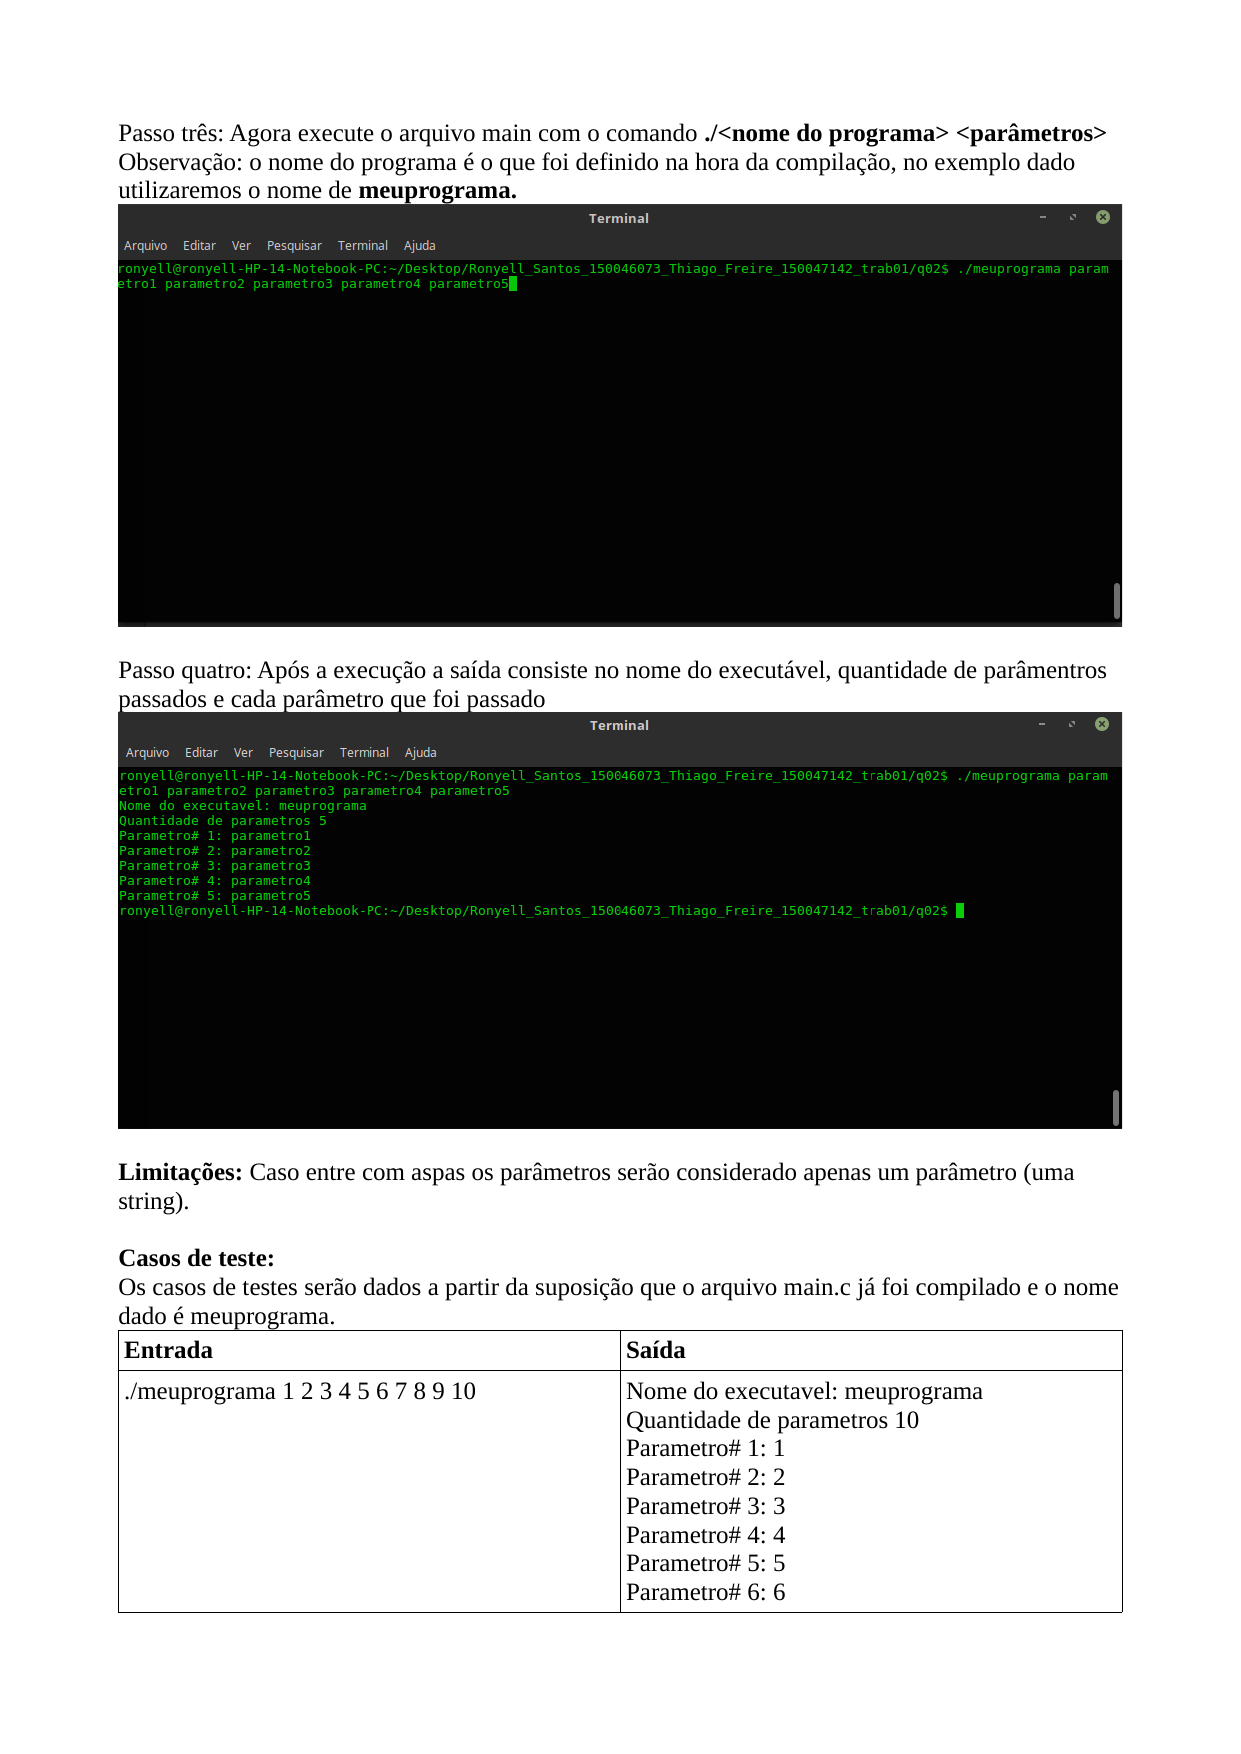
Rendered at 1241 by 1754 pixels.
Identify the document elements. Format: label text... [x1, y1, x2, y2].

text Limitações: Caso entre com aspas os parâmetros serão considerado apenas um parâmetro (uma string). [118, 1157, 1122, 1215]
table_cell ./meuprograma 1 2 3 4 5 6 7 8 9 10 [119, 1371, 620, 1612]
table_cell Nome do executavel: meuprograma Quantidade de parametros 10 Parametro# 1: 1 Parametro# 2: 2 Parametro# 3: 3 Parametro# 4: 4 Parametro# 5: 5 Parametro# 6: 6 [621, 1371, 1122, 1612]
picture [118, 712, 1123, 1129]
table_header Saída [621, 1331, 1122, 1370]
text Casos de teste: [118, 1243, 1122, 1272]
picture [118, 204, 1123, 627]
text Observação: o nome do programa é o que foi definido na hora da compilação, no exemplo dado utilizaremos o nome de meuprograma. [118, 147, 1122, 204]
text Passo três: Agora execute o arquivo main com o comando ./<nome do programa> <parâmetros> [118, 118, 1122, 147]
text Passo quatro: Após a execução a saída consiste no nome do executável, quantidade de parâmentros passados e cada parâmetro que foi passado [118, 655, 1122, 712]
table_header Entrada [119, 1331, 620, 1370]
text Os casos de testes serão dados a partir da suposição que o arquivo main.c já foi compilado e o nome dado é meuprograma. [118, 1272, 1122, 1330]
